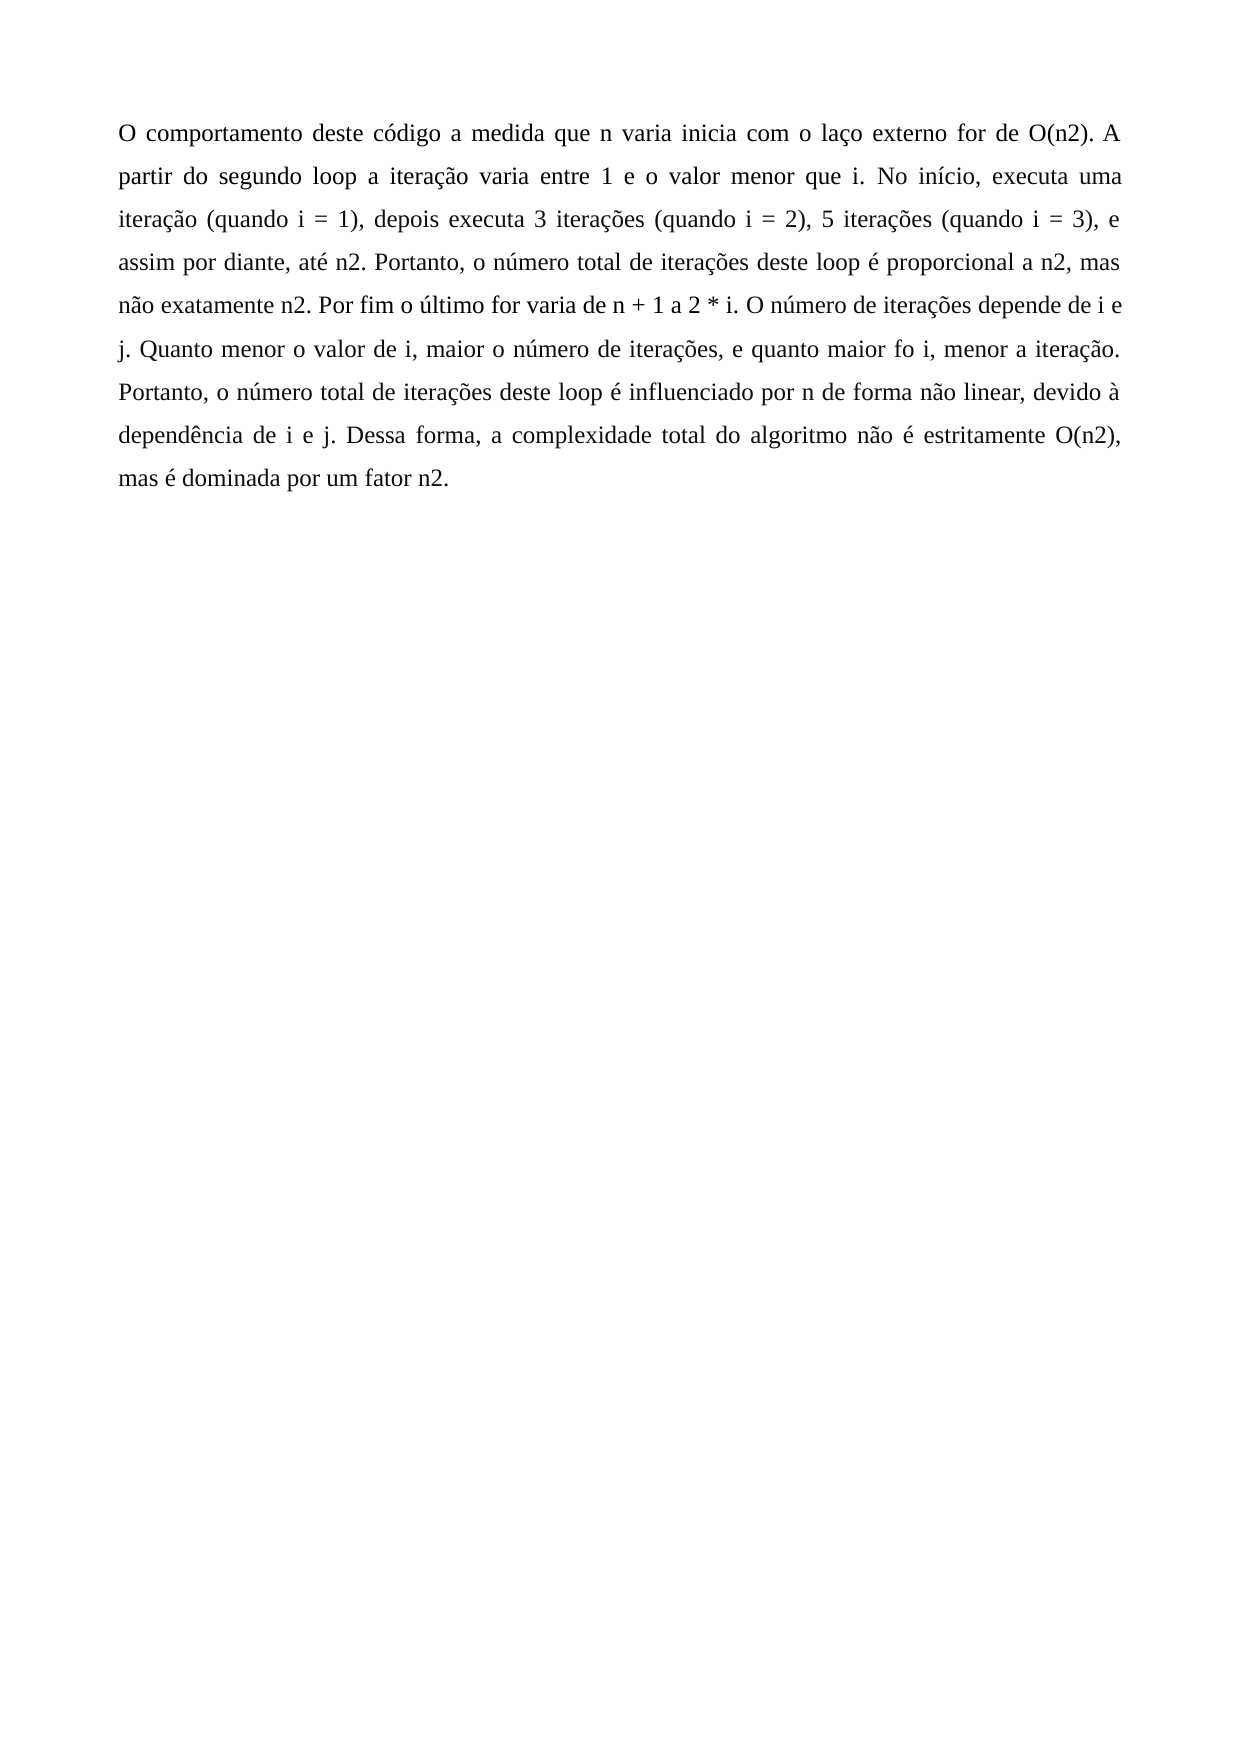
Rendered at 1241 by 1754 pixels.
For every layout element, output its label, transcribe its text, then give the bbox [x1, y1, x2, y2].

text O comportamento deste código a medida que n varia inicia com o laço externo for de O(n2). A partir do segundo loop a iteração varia entre 1 e o valor menor que i. No início, executa uma iteração (quando i = 1), depois executa 3 iterações (quando i = 2), 5 iterações (quando i = 3), e assim por diante, até n2. Portanto, o número total de iterações deste loop é proporcional a n2, mas não exatamente n2. Por fim o último for varia de n + 1 a 2 * i. O número de iterações depende de i e j. Quanto menor o valor de i, maior o número de iterações, e quanto maior fo i, menor a iteração. Portanto, o número total de iterações deste loop é influenciado por n de forma não linear, devido à dependência de i e j. Dessa forma, a complexidade total do algoritmo não é estritamente O(n2), mas é dominada por um fator n2. [118, 118, 1122, 492]
